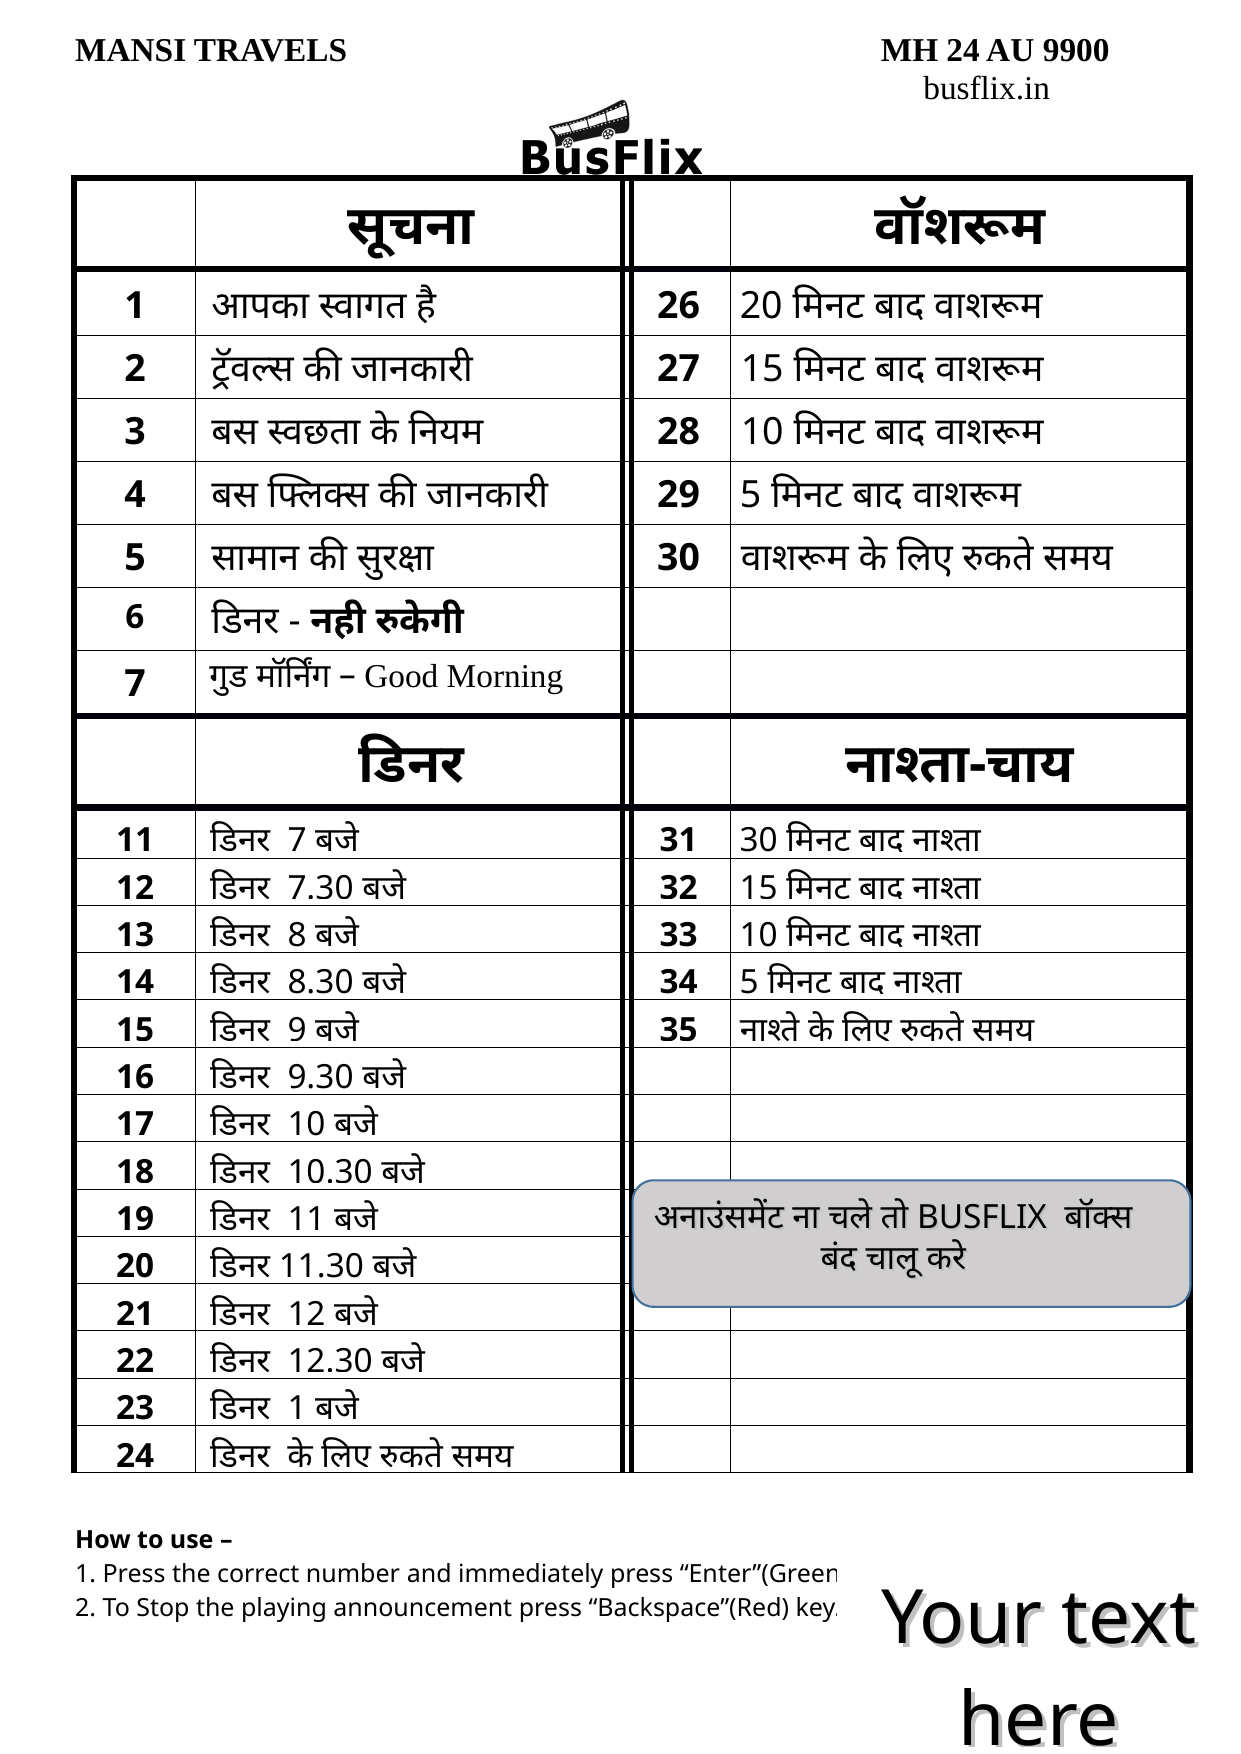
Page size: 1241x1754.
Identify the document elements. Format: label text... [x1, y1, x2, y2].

table_cell [731, 1331, 1186, 1378]
table_cell [634, 1142, 730, 1188]
text How to use – [75, 1522, 1165, 1556]
table_cell [731, 1379, 1186, 1425]
table_cell 19 [77, 1190, 195, 1236]
table_cell 3 [77, 399, 195, 461]
table_cell [634, 1331, 730, 1378]
table_cell 7 [77, 651, 195, 713]
text 1. Press the correct number and immediately press “Enter”(Green) key on the keypad. [75, 1556, 837, 1590]
table_cell डिनर 8 बजे [196, 906, 620, 952]
table_cell बस फ्लिक्स की जानकारी [196, 462, 620, 524]
table_cell 30 [634, 525, 730, 587]
table_cell 26 [634, 272, 730, 335]
table_cell डिनर 9.30 बजे [196, 1048, 620, 1094]
table_cell [634, 651, 730, 713]
table_cell डिनर 7 बजे [196, 811, 620, 857]
table_cell [731, 1095, 1186, 1141]
table_cell 30 मिनट बाद नाश्ता [731, 811, 1186, 857]
table_cell डिनर [196, 719, 620, 804]
table_cell आपका स्वागत है [196, 272, 620, 335]
table_cell डिनर 10 बजे [196, 1095, 620, 1141]
table_cell 10 मिनट बाद वाशरूम [731, 399, 1186, 461]
table_cell 6 [77, 588, 195, 650]
table_cell 23 [77, 1379, 195, 1425]
table_cell डिनर - नही रुकेगी [196, 588, 620, 650]
table_cell 33 [634, 906, 730, 952]
table_header [77, 181, 195, 266]
table_cell [731, 1048, 1186, 1094]
table_cell डिनर 9 बजे [196, 1000, 620, 1047]
table_cell डिनर 8.30 बजे [196, 953, 620, 999]
table_cell 20 [77, 1237, 195, 1283]
table_cell गुड मॉर्निंग – Good Morning [196, 651, 620, 713]
table_cell 15 [77, 1000, 195, 1047]
table_cell डिनर 7.30 बजे [196, 859, 620, 905]
table_cell डिनर 10.30 बजे [196, 1142, 620, 1188]
table_cell [634, 1298, 730, 1330]
table_cell नाश्ता-चाय [731, 719, 1186, 804]
table_cell 22 [77, 1331, 195, 1378]
table_cell डिनर 11.30 बजे [196, 1237, 620, 1283]
table_cell 4 [77, 462, 195, 524]
table_cell 16 [77, 1048, 195, 1094]
table_cell 12 [77, 859, 195, 905]
table_cell बस स्वछता के नियम [196, 399, 620, 461]
table_cell 15 मिनट बाद वाशरूम [731, 336, 1186, 398]
table_cell 20 मिनट बाद वाशरूम [731, 272, 1186, 335]
table_cell 1 [77, 272, 195, 335]
table_cell सामान की सुरक्षा [196, 525, 620, 587]
table_cell 18 [77, 1142, 195, 1188]
table_cell 15 मिनट बाद नाश्ता [731, 859, 1186, 905]
table_cell 28 [634, 399, 730, 461]
table_cell वाशरूम के लिए रुकते समय [731, 525, 1186, 587]
table_header सूचना [196, 181, 620, 266]
table_cell 21 [77, 1284, 195, 1330]
table_cell 2 [77, 336, 195, 398]
table_cell 34 [634, 953, 730, 999]
table_cell 17 [77, 1095, 195, 1141]
table_cell [634, 719, 730, 804]
table_cell [731, 651, 1186, 713]
table_cell 29 [634, 462, 730, 524]
table_cell [731, 588, 1186, 650]
table_cell 11 [77, 811, 195, 857]
table_cell 24 [77, 1426, 195, 1472]
table_cell 31 [634, 811, 730, 857]
table_cell [634, 1095, 730, 1141]
table_cell [634, 1379, 730, 1425]
table_cell 5 [77, 525, 195, 587]
table_cell [77, 719, 195, 804]
table_cell डिनर 12.30 बजे [196, 1331, 620, 1378]
table_cell [634, 588, 730, 650]
table_cell डिनर 12 बजे [196, 1284, 620, 1330]
table_cell [731, 1142, 1186, 1185]
text 2. To Stop the playing announcement press “Backspace”(Red) key. [75, 1590, 837, 1624]
table_cell 10 मिनट बाद नाश्ता [731, 906, 1186, 952]
table_cell डिनर 11 बजे [196, 1190, 620, 1236]
table_cell नाश्ते के लिए रुकते समय [731, 1000, 1186, 1047]
table_cell 32 [634, 859, 730, 905]
table_cell ट्रॅवल्स की जानकारी [196, 336, 620, 398]
table_cell 13 [77, 906, 195, 952]
table_cell डिनर 1 बजे [196, 1379, 620, 1425]
table_cell 27 [634, 336, 730, 398]
table_cell 5 मिनट बाद वाशरूम [731, 462, 1186, 524]
table_cell [731, 1426, 1186, 1472]
table_cell डिनर के लिए रुकते समय [196, 1426, 620, 1472]
table_cell 5 मिनट बाद नाश्ता [731, 953, 1186, 999]
table_header वॉशरूम [731, 181, 1186, 266]
table_cell 14 [77, 953, 195, 999]
table_cell [731, 1302, 1186, 1330]
table_cell 35 [634, 1000, 730, 1047]
table_cell [634, 1048, 730, 1094]
table_cell [837, 1556, 1240, 1754]
table_cell [634, 1426, 730, 1472]
table_header [634, 181, 730, 266]
